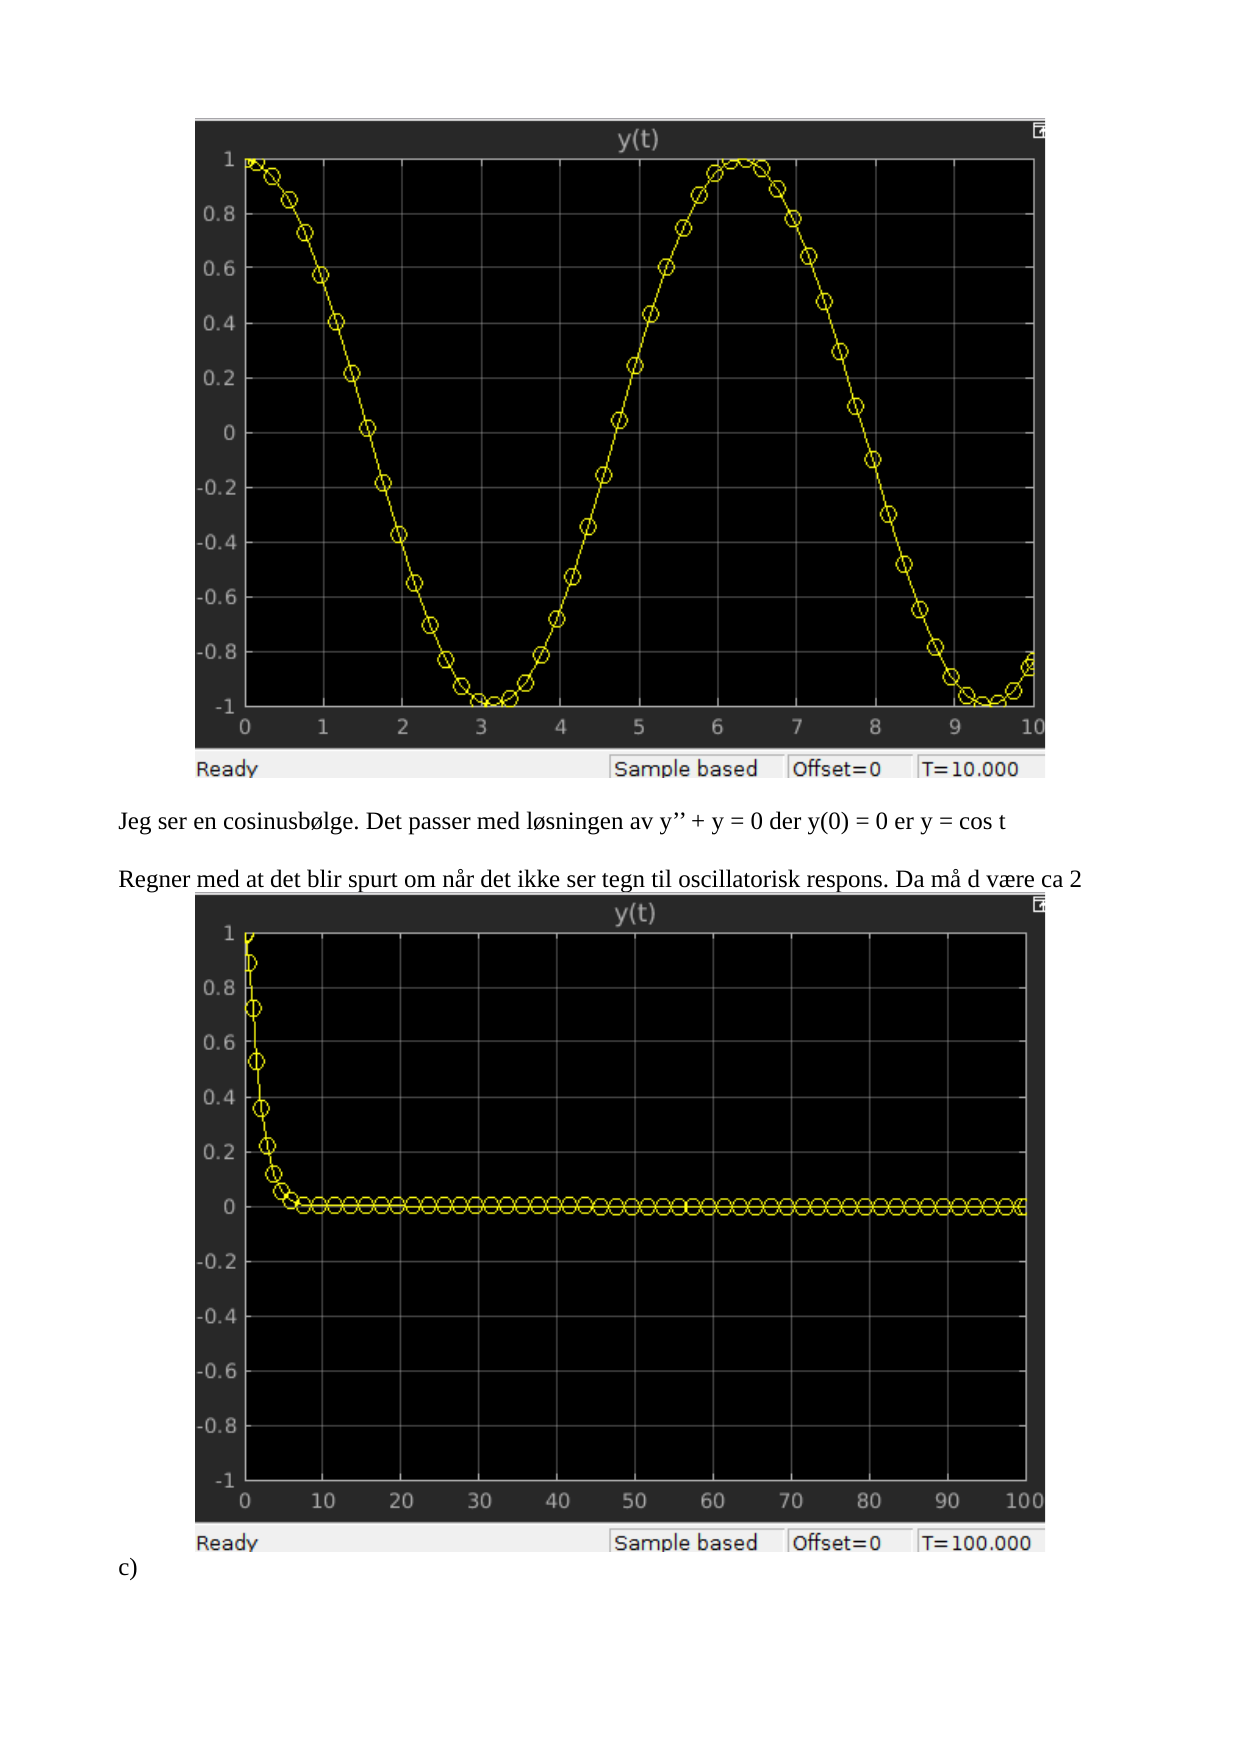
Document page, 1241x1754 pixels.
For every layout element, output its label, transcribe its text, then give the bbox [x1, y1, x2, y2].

text Jeg ser en cosinusbølge. Det passer med løsningen av y’’ + y = 0 der y(0) = 0 er y = cos t [118, 806, 1122, 835]
picture [195, 892, 1045, 1552]
text Regner med at det blir spurt om når det ikke ser tegn til oscillatorisk respons. Da må d være ca 2 [118, 864, 1122, 892]
picture [195, 118, 1045, 778]
text c) [118, 892, 1122, 1581]
